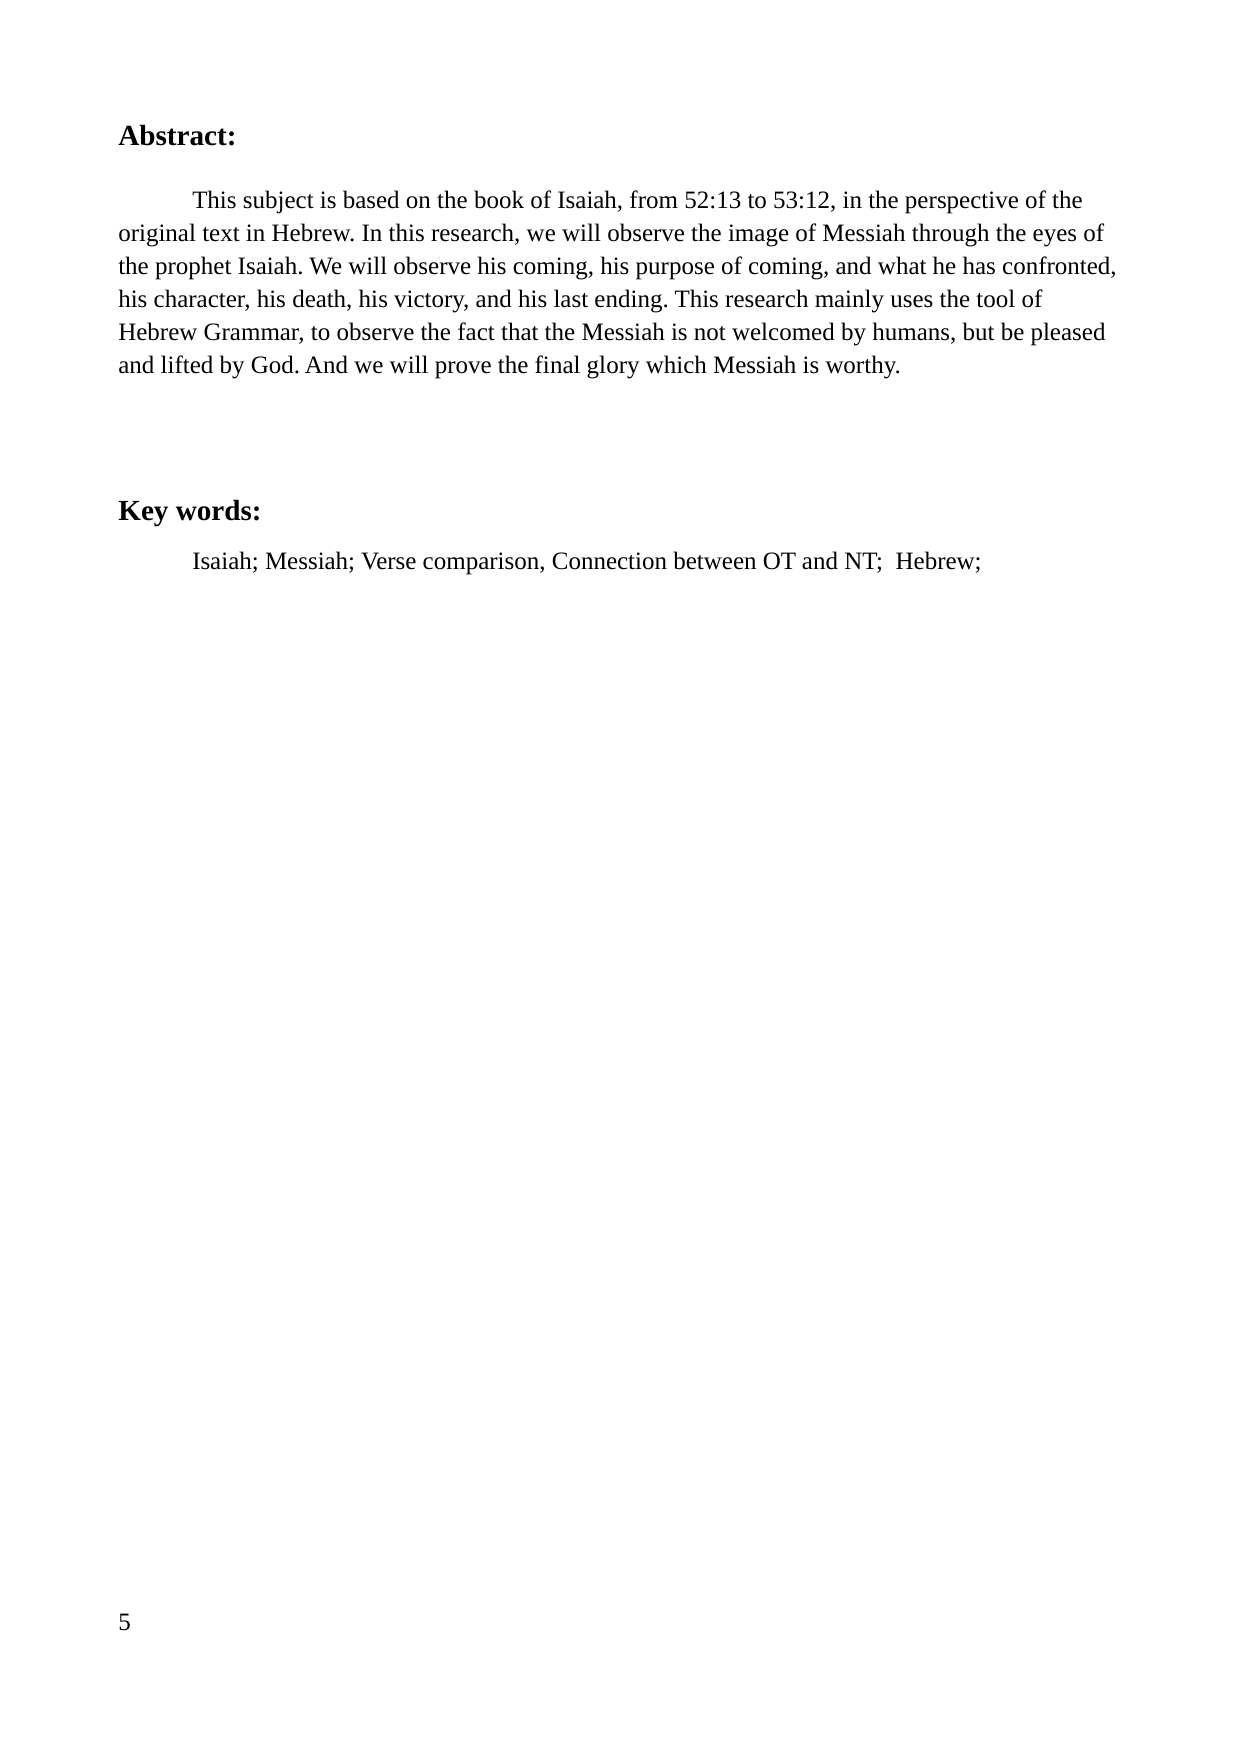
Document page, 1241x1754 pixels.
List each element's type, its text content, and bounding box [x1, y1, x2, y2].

text Isaiah; Messiah; Verse comparison, Connection between OT and NT; Hebrew; [118, 546, 1122, 575]
text Key words: [118, 493, 1122, 527]
text This subject is based on the book of Isaiah, from 52:13 to 53:12, in the perspective of the original text in Hebrew. In this research, we will observe the image of Messiah through the eyes of the prophet Isaiah. We will observe his coming, his purpose of coming, and what he has confronted, his character, his death, his victory, and his last ending. This research mainly uses the tool of Hebrew Grammar, to observe the fact that the Messiah is not welcomed by humans, but be pleased and lifted by God. And we will prove the final glory which Messiah is worthy. [118, 185, 1122, 379]
text Abstract: [118, 118, 1122, 152]
